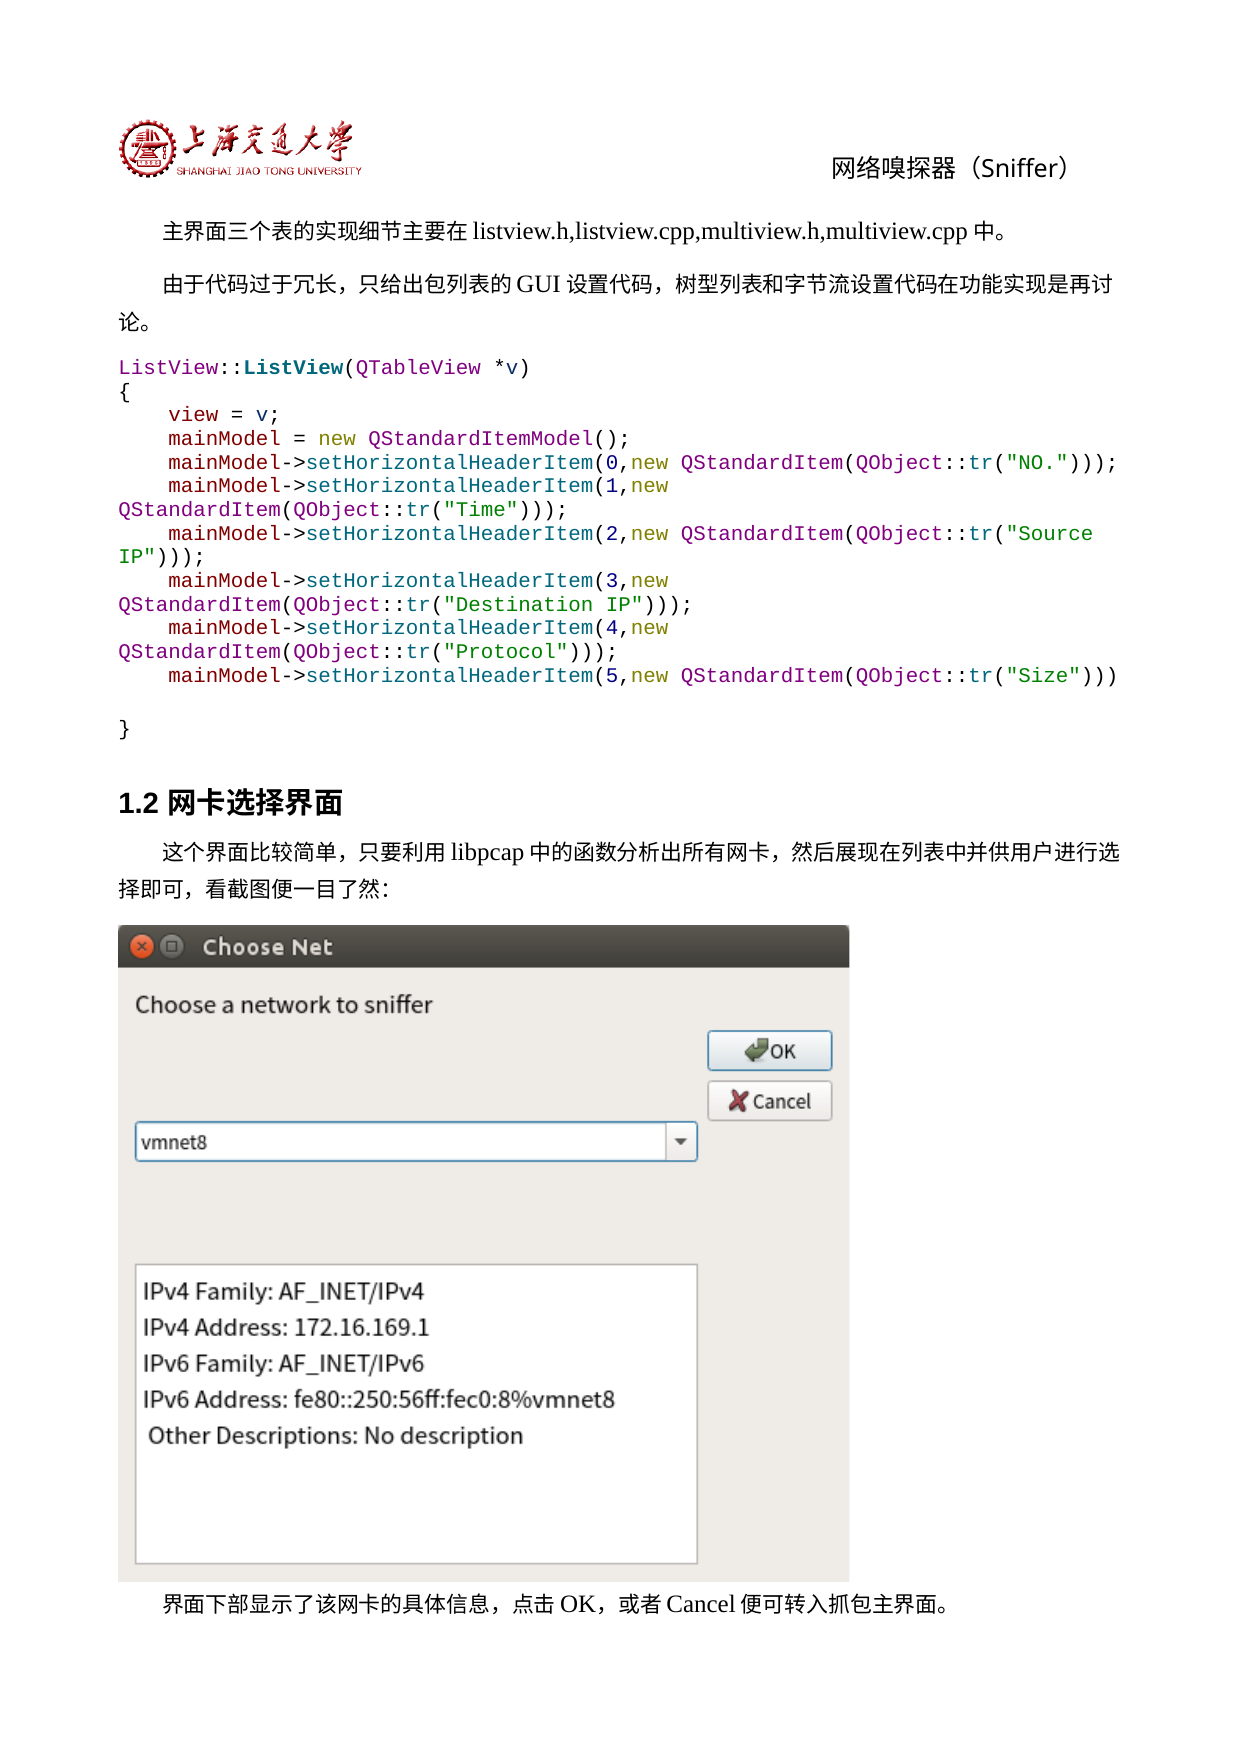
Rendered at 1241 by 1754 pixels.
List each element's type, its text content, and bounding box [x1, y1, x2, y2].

text 主界面三个表的实现细节主要在listview.h,listview.cpp,multiview.h,multiview.cpp中。 [118, 214, 1122, 246]
text 由于代码过于冗长，只给出包列表的GUI设置代码，树型列表和字节流设置代码在功能实现是再讨论。 [118, 267, 1122, 336]
text 这个界面比较简单，只要利用libpcap中的函数分析出所有网卡，然后展现在列表中并供用户进行选择即可，看截图便一目了然： [118, 834, 1122, 904]
text } [118, 718, 1122, 741]
text mainModel = new QStandardItemModel(); [118, 428, 1122, 452]
subtitle 1.2 网卡选择界面 [118, 779, 1122, 822]
text view = v; [118, 404, 1122, 428]
text mainModel->setHorizontalHeaderItem(0,new QStandardItem(QObject::tr("NO."))); [118, 452, 1122, 475]
text mainModel->setHorizontalHeaderItem(3,new QStandardItem(QObject::tr("Destination IP"))); [118, 570, 1122, 617]
picture [118, 925, 850, 1582]
text mainModel->setHorizontalHeaderItem(2,new QStandardItem(QObject::tr("Source IP"))); [118, 523, 1122, 570]
text 界面下部显示了该网卡的具体信息，点击OK，或者Cancel便可转入抓包主界面。 [118, 925, 1122, 1619]
picture [118, 118, 362, 178]
text mainModel->setHorizontalHeaderItem(4,new QStandardItem(QObject::tr("Protocol"))); [118, 617, 1122, 664]
text { [118, 381, 1122, 404]
text ListView::ListView(QTableView *v) [118, 357, 1122, 381]
text mainModel->setHorizontalHeaderItem(1,new QStandardItem(QObject::tr("Time"))); [118, 475, 1122, 523]
text mainModel->setHorizontalHeaderItem(5,new QStandardItem(QObject::tr("Size"))) [118, 664, 1122, 688]
